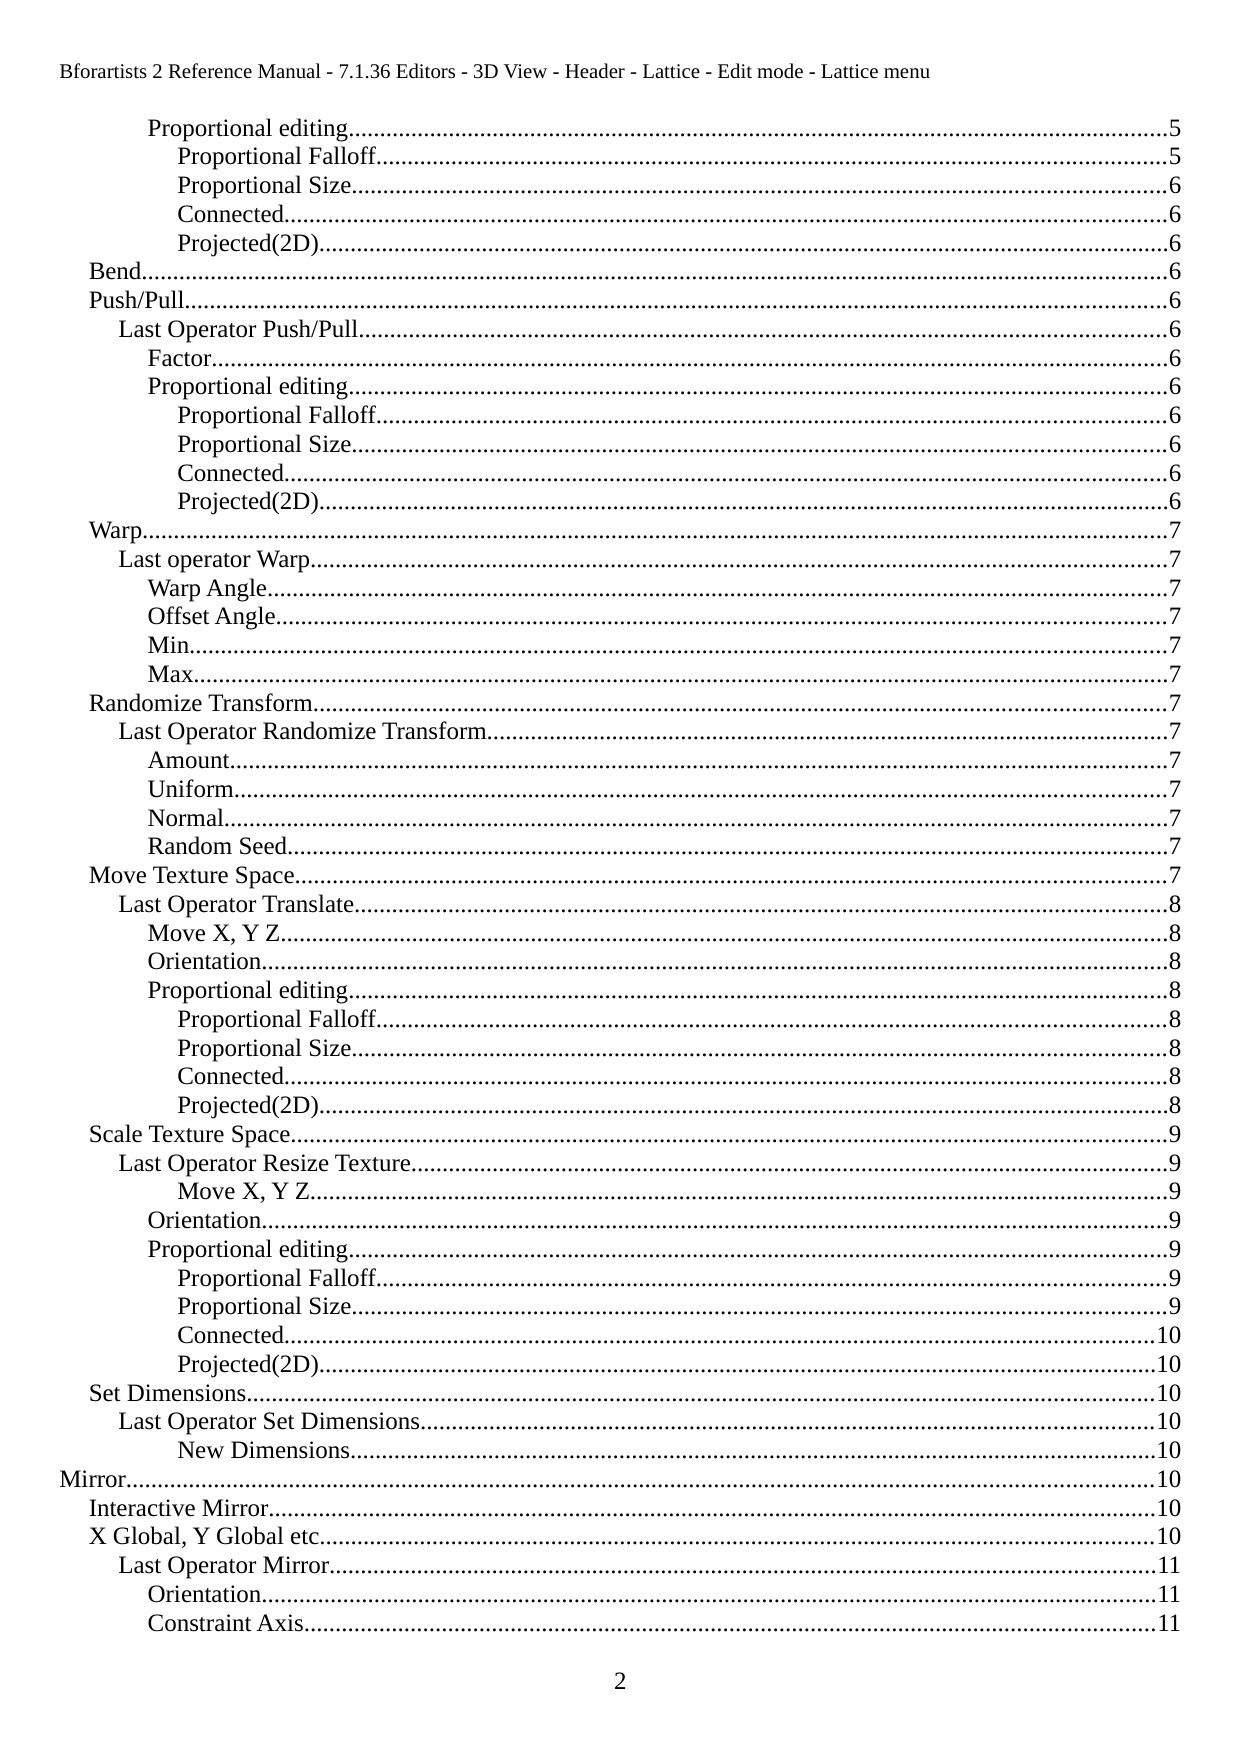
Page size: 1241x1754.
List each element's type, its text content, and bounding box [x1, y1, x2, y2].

text Random Seed 7 [147, 831, 1181, 860]
text Normal 7 [147, 803, 1181, 831]
text Proportional editing 8 [147, 975, 1181, 1004]
text Last Operator Set Dimensions 10 [118, 1406, 1181, 1435]
text Move Texture Space 7 [88, 860, 1181, 889]
text Push/Pull 6 [88, 285, 1181, 314]
text Proportional Size 6 [177, 429, 1181, 458]
text Proportional Falloff 6 [177, 400, 1181, 429]
text Proportional Falloff 5 [177, 141, 1181, 170]
text Warp 7 [88, 515, 1181, 544]
text Min 7 [147, 630, 1181, 659]
text Projected(2D) 6 [177, 228, 1181, 256]
text Last Operator Translate 8 [118, 889, 1181, 918]
text Proportional Size 9 [177, 1291, 1181, 1320]
text Proportional editing 6 [147, 371, 1181, 400]
text Connected 8 [177, 1061, 1181, 1090]
text Move X, Y Z 8 [147, 918, 1181, 946]
text Amount 7 [147, 745, 1181, 774]
text Offset Angle 7 [147, 601, 1181, 630]
text Connected 6 [177, 458, 1181, 486]
text Connected 10 [177, 1320, 1181, 1349]
text Mirror 10 [59, 1464, 1181, 1493]
text Proportional Falloff 8 [177, 1004, 1181, 1033]
text Proportional Falloff 9 [177, 1263, 1181, 1291]
text Uniform 7 [147, 774, 1181, 803]
text Max 7 [147, 659, 1181, 688]
text Last Operator Push/Pull 6 [118, 314, 1181, 343]
text Scale Texture Space 9 [88, 1119, 1181, 1148]
text Projected(2D) 8 [177, 1090, 1181, 1119]
text Last Operator Randomize Transform 7 [118, 716, 1181, 745]
text Projected(2D) 6 [177, 486, 1181, 515]
text Set Dimensions 10 [88, 1378, 1181, 1406]
text New Dimensions 10 [177, 1435, 1181, 1464]
text Randomize Transform 7 [88, 688, 1181, 716]
text Last operator Warp 7 [118, 544, 1181, 573]
text Last Operator Resize Texture 9 [118, 1148, 1181, 1176]
text Proportional Size 6 [177, 170, 1181, 199]
text Move X, Y Z 9 [177, 1176, 1181, 1205]
text Orientation 8 [147, 946, 1181, 975]
text Proportional editing 5 [147, 113, 1181, 141]
text Interactive Mirror 10 [88, 1493, 1181, 1521]
text Last Operator Mirror 11 [118, 1550, 1181, 1579]
text Warp Angle 7 [147, 573, 1181, 601]
text Projected(2D) 10 [177, 1349, 1181, 1378]
text Factor 6 [147, 343, 1181, 371]
text Orientation 11 [147, 1579, 1181, 1608]
text Bend 6 [88, 256, 1181, 285]
text Connected 6 [177, 199, 1181, 228]
text X Global, Y Global etc. 10 [88, 1521, 1181, 1550]
text Proportional Size 8 [177, 1033, 1181, 1061]
text Constraint Axis 11 [147, 1608, 1181, 1636]
text Orientation 9 [147, 1205, 1181, 1234]
text Proportional editing 9 [147, 1234, 1181, 1263]
